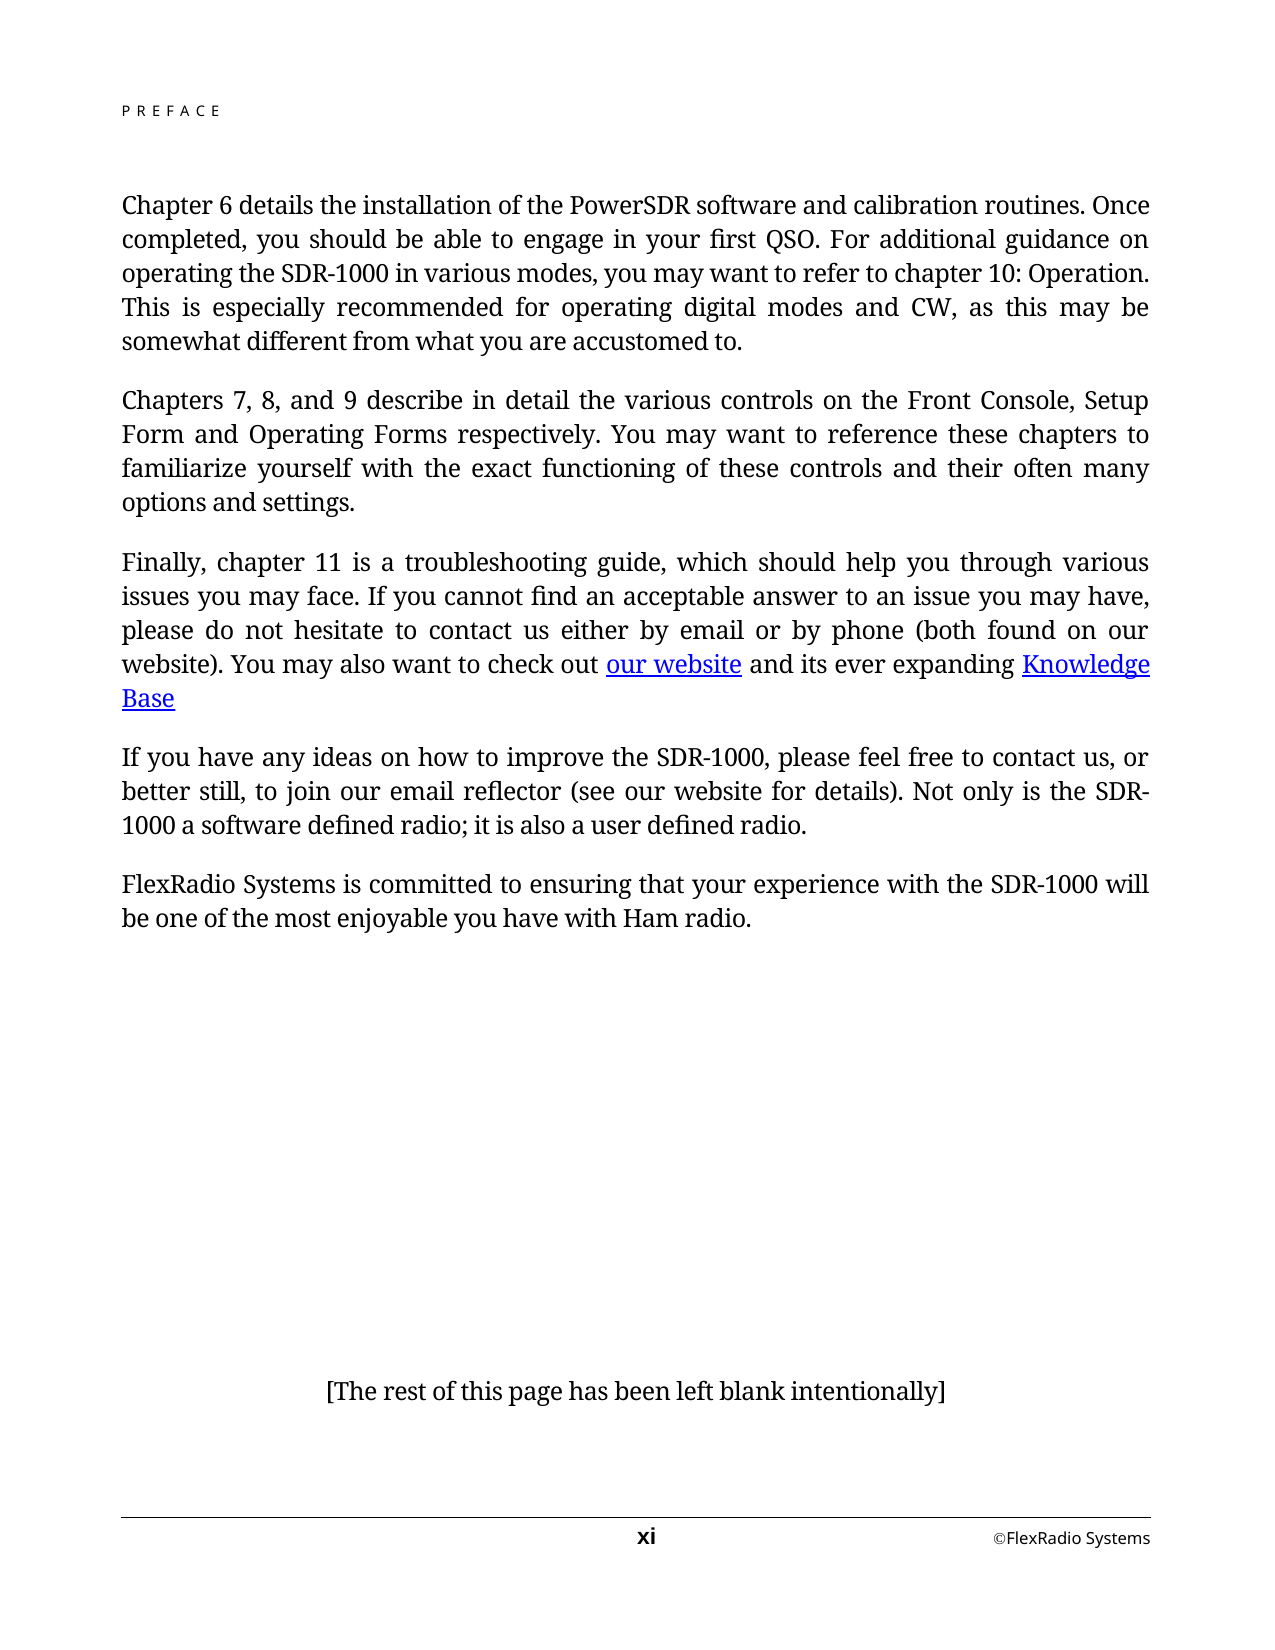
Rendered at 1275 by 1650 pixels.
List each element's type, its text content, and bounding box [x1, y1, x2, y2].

text FlexRadio Systems is committed to ensuring that your experience with the SDR-1000 will be one of the most enjoyable you have with Ham radio. [121, 867, 1151, 935]
text Chapters 7, 8, and 9 describe in detail the various controls on the Front Console, Setup Form and Operating Forms respectively. You may want to reference these chapters to familiarize yourself with the exact functioning of these controls and their often many options and settings. [121, 383, 1151, 519]
text Chapter 6 details the installation of the PowerSDR software and calibration routines. Once completed, you should be able to engage in your first QSO. For additional guidance on operating the SDR-1000 in various modes, you may want to refer to chapter 10: Operation. This is especially recommended for operating digital modes and CW, as this may be somewhat different from what you are accustomed to. [121, 188, 1151, 358]
text [The rest of this page has been left blank intentionally] [121, 1373, 1151, 1407]
text Finally, chapter 11 is a troubleshooting guide, which should help you through various issues you may face. If you cannot find an acceptable answer to an issue you may have, please do not hesitate to contact us either by email or by phone (both found on our website). You may also want to check out our website and its ever expanding Knowledge Base [121, 544, 1151, 714]
text If you have any ideas on how to improve the SDR-1000, please feel free to contact us, or better still, to join our email reflector (see our website for details). Not only is the SDR-1000 a software defined radio; it is also a user defined radio. [121, 739, 1151, 842]
